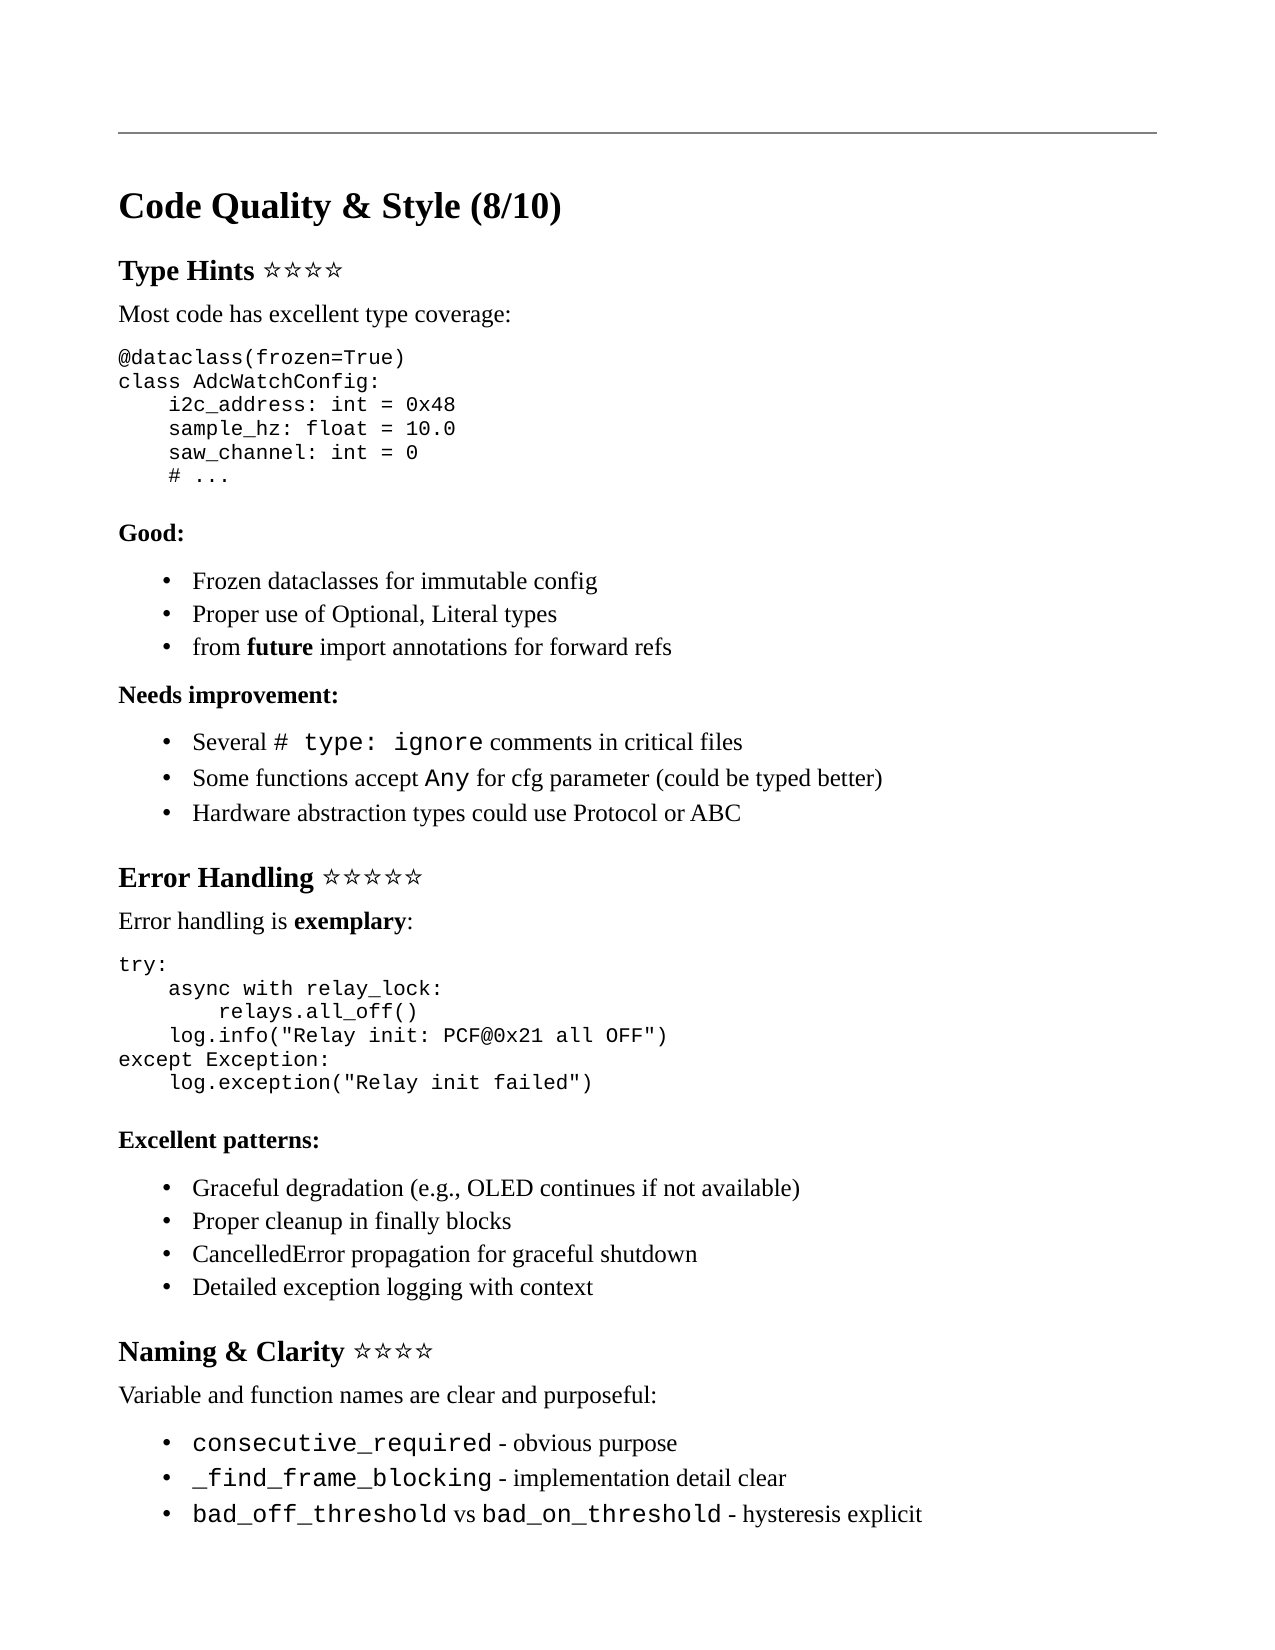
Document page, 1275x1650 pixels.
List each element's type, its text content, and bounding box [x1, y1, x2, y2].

list _find_frame_blocking - implementation detail clear [162, 1463, 1157, 1494]
list Hardware abstraction types could use Protocol or ABC [162, 798, 1157, 827]
text saw_channel: int = 0 [118, 442, 1157, 465]
text Good: [118, 518, 1157, 547]
text try: [118, 954, 1157, 978]
text relays.all_off() [118, 1001, 1157, 1025]
text # ... [118, 465, 1157, 489]
text Error handling is exemplary: [118, 906, 1157, 935]
list Several # type: ignore comments in critical files [162, 727, 1157, 758]
list Some functions accept Any for cfg parameter (could be typed better) [162, 763, 1157, 793]
text log.exception("Relay init failed") [118, 1072, 1157, 1096]
subtitle Error Handling ⭐⭐⭐⭐⭐ [118, 860, 1157, 894]
list bad_off_threshold vs bad_on_threshold - hysteresis explicit [162, 1499, 1157, 1529]
text log.info("Relay init: PCF@0x21 all OFF") [118, 1025, 1157, 1048]
text Needs improvement: [118, 680, 1157, 708]
subtitle Code Quality & Style (8/10) [118, 183, 1157, 226]
text except Exception: [118, 1048, 1157, 1072]
text sample_hz: float = 10.0 [118, 418, 1157, 442]
text i2c_address: int = 0x48 [118, 394, 1157, 418]
text Excellent patterns: [118, 1125, 1157, 1154]
text Most code has excellent type coverage: [118, 299, 1157, 328]
text Variable and function names are clear and purposeful: [118, 1380, 1157, 1409]
text async with relay_lock: [118, 978, 1157, 1001]
list from future import annotations for forward refs [162, 632, 1157, 661]
list Proper cleanup in finally blocks [162, 1206, 1157, 1235]
subtitle Type Hints ⭐⭐⭐⭐ [118, 253, 1157, 287]
text class AdcWatchConfig: [118, 371, 1157, 394]
list consecutive_required - obvious purpose [162, 1428, 1157, 1459]
list Graceful degradation (e.g., OLED continues if not available) [162, 1173, 1157, 1202]
list Frozen dataclasses for immutable config [162, 566, 1157, 595]
subtitle Naming & Clarity ⭐⭐⭐⭐ [118, 1334, 1157, 1368]
list Proper use of Optional, Literal types [162, 599, 1157, 628]
list Detailed exception logging with context [162, 1272, 1157, 1301]
text @dataclass(frozen=True) [118, 347, 1157, 371]
list CancelledError propagation for graceful shutdown [162, 1239, 1157, 1268]
